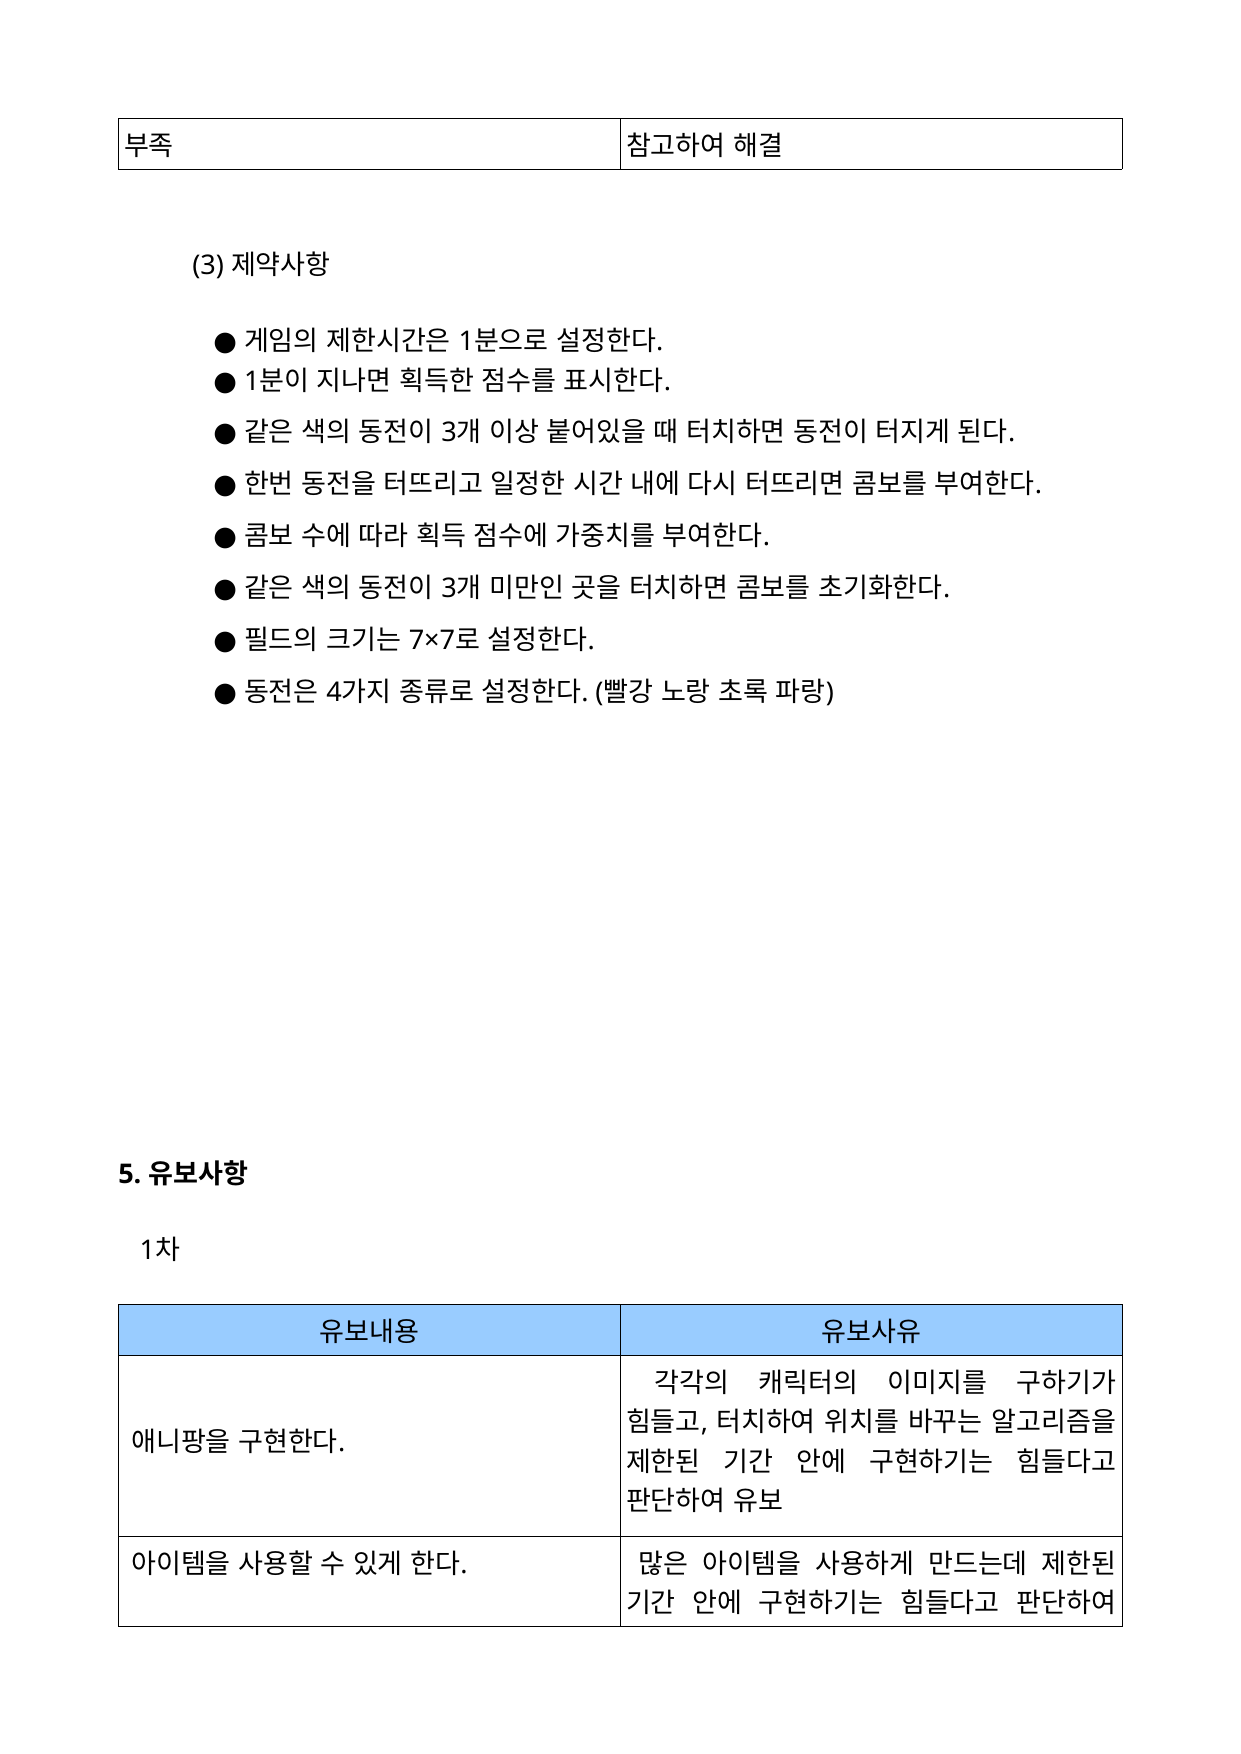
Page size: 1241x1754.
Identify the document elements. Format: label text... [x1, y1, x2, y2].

text ● 1분이 지나면 획득한 점수를 표시한다. [118, 358, 1122, 398]
text ● 한번 동전을 터뜨리고 일정한 시간 내에 다시 터뜨리면 콤보를 부여한다. [118, 462, 1122, 502]
text 5. 유보사항 [118, 1152, 1122, 1191]
table_cell 많은 아이템을 사용하게 만드는데 제한된 기간 안에 구현하기는 힘들다고 판단하여 [621, 1537, 1122, 1626]
table_header 유보내용 [119, 1305, 620, 1355]
table_cell 애니팡을 구현한다. [119, 1356, 620, 1536]
text ● 콤보 수에 따라 획득 점수에 가중치를 부여한다. [118, 514, 1122, 553]
text ● 동전은 4가지 종류로 설정한다. (빨강 노랑 초록 파랑) [118, 670, 1122, 709]
table_cell 부족 [119, 119, 620, 169]
text ● 같은 색의 동전이 3개 미만인 곳을 터치하면 콤보를 초기화한다. [118, 566, 1122, 605]
text 1차 [118, 1228, 1122, 1267]
text ● 같은 색의 동전이 3개 이상 붙어있을 때 터치하면 동전이 터지게 된다. [118, 410, 1122, 450]
text ● 필드의 크기는 7×7로 설정한다. [118, 618, 1122, 657]
table_header 유보사유 [621, 1305, 1122, 1355]
table_cell 각각의 캐릭터의 이미지를 구하기가 힘들고, 터치하여 위치를 바꾸는 알고리즘을 제한된 기간 안에 구현하기는 힘들다고 판단하여 유보 [621, 1356, 1122, 1536]
text ● 게임의 제한시간은 1분으로 설정한다. [118, 319, 1122, 358]
text (3) 제약사항 [118, 243, 1122, 282]
table_cell 아이템을 사용할 수 있게 한다. [119, 1537, 620, 1626]
table_cell 참고하여 해결 [621, 119, 1122, 169]
